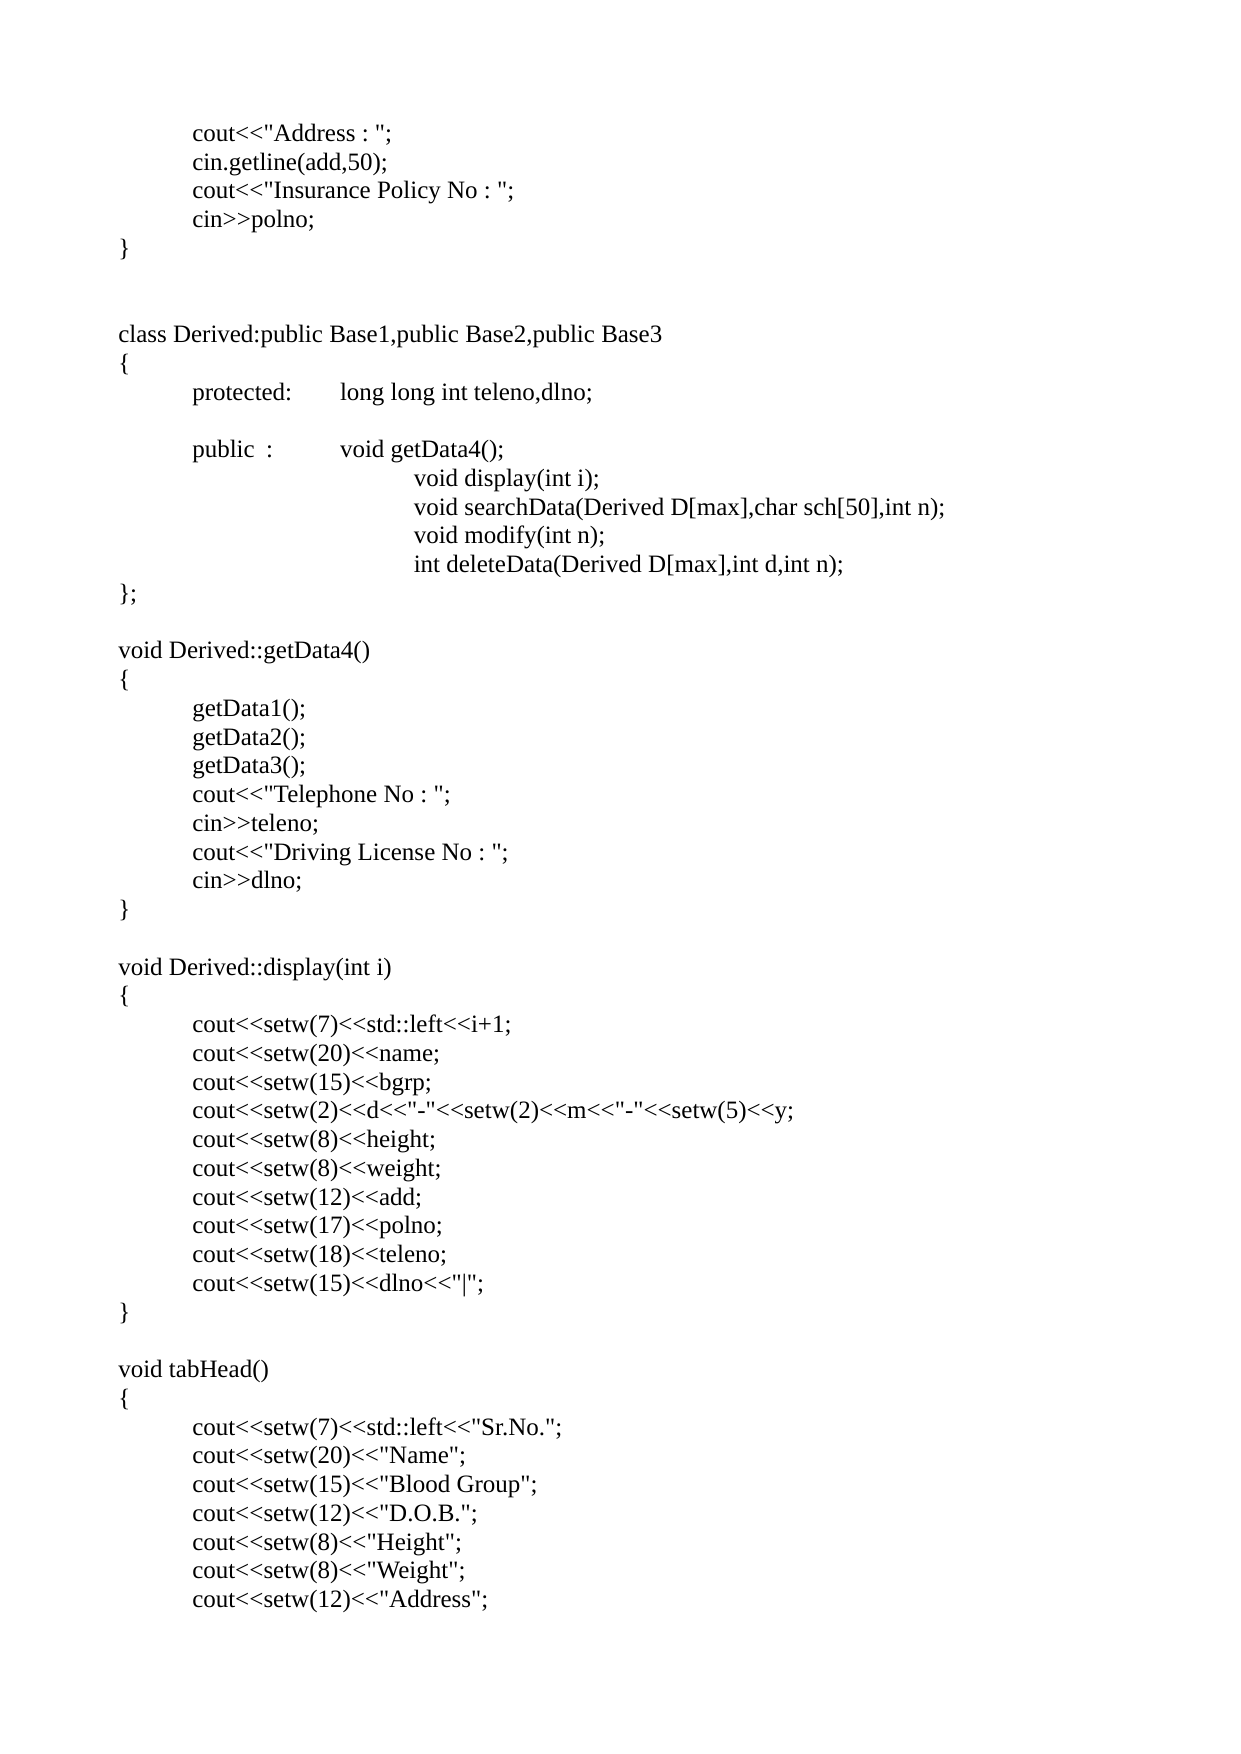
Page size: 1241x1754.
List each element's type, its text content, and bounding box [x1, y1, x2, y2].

text cout<<setw(2)<<d<<"-"<<setw(2)<<m<<"-"<<setw(5)<<y; [118, 1096, 1122, 1124]
text cout<<setw(12)<<"D.O.B."; [118, 1498, 1122, 1527]
text void display(int i); [118, 463, 1122, 492]
text cin>>polno; [118, 204, 1122, 233]
text cout<<setw(8)<<"Height"; [118, 1527, 1122, 1556]
text }; [118, 578, 1122, 607]
text void Derived::display(int i) [118, 952, 1122, 981]
text cout<<setw(8)<<weight; [118, 1153, 1122, 1182]
text { [118, 1383, 1122, 1412]
text cout<<setw(12)<<"Address"; [118, 1584, 1122, 1613]
text public : void getData4(); [118, 434, 1122, 463]
text cout<<setw(8)<<height; [118, 1124, 1122, 1153]
text cin>>dlno; [118, 866, 1122, 894]
text cout<<setw(20)<<"Name"; [118, 1441, 1122, 1469]
text cout<<setw(18)<<teleno; [118, 1239, 1122, 1268]
text cout<<"Telephone No : "; [118, 779, 1122, 808]
text cout<<"Address : "; [118, 118, 1122, 147]
text void modify(int n); [118, 521, 1122, 549]
text cout<<setw(15)<<bgrp; [118, 1067, 1122, 1096]
text getData2(); [118, 722, 1122, 751]
text void searchData(Derived D[max],char sch[50],int n); [118, 492, 1122, 521]
text cout<<setw(15)<<"Blood Group"; [118, 1469, 1122, 1498]
text cin>>teleno; [118, 808, 1122, 837]
text cout<<setw(8)<<"Weight"; [118, 1556, 1122, 1584]
text } [118, 1297, 1122, 1326]
text { [118, 348, 1122, 377]
text cout<<setw(20)<<name; [118, 1038, 1122, 1067]
text cout<<"Insurance Policy No : "; [118, 176, 1122, 204]
text protected: long long int teleno,dlno; [118, 377, 1122, 406]
text cout<<setw(7)<<std::left<<"Sr.No."; [118, 1412, 1122, 1441]
text cout<<"Driving License No : "; [118, 837, 1122, 866]
text class Derived:public Base1,public Base2,public Base3 [118, 319, 1122, 348]
text } [118, 894, 1122, 923]
text cout<<setw(7)<<std::left<<i+1; [118, 1009, 1122, 1038]
text int deleteData(Derived D[max],int d,int n); [118, 549, 1122, 578]
text getData1(); [118, 693, 1122, 722]
text cout<<setw(17)<<polno; [118, 1211, 1122, 1239]
text cout<<setw(15)<<dlno<<"|"; [118, 1268, 1122, 1297]
text getData3(); [118, 751, 1122, 779]
text void tabHead() [118, 1354, 1122, 1383]
text { [118, 981, 1122, 1009]
text { [118, 664, 1122, 693]
text cin.getline(add,50); [118, 147, 1122, 176]
text cout<<setw(12)<<add; [118, 1182, 1122, 1211]
text void Derived::getData4() [118, 636, 1122, 664]
text } [118, 233, 1122, 262]
